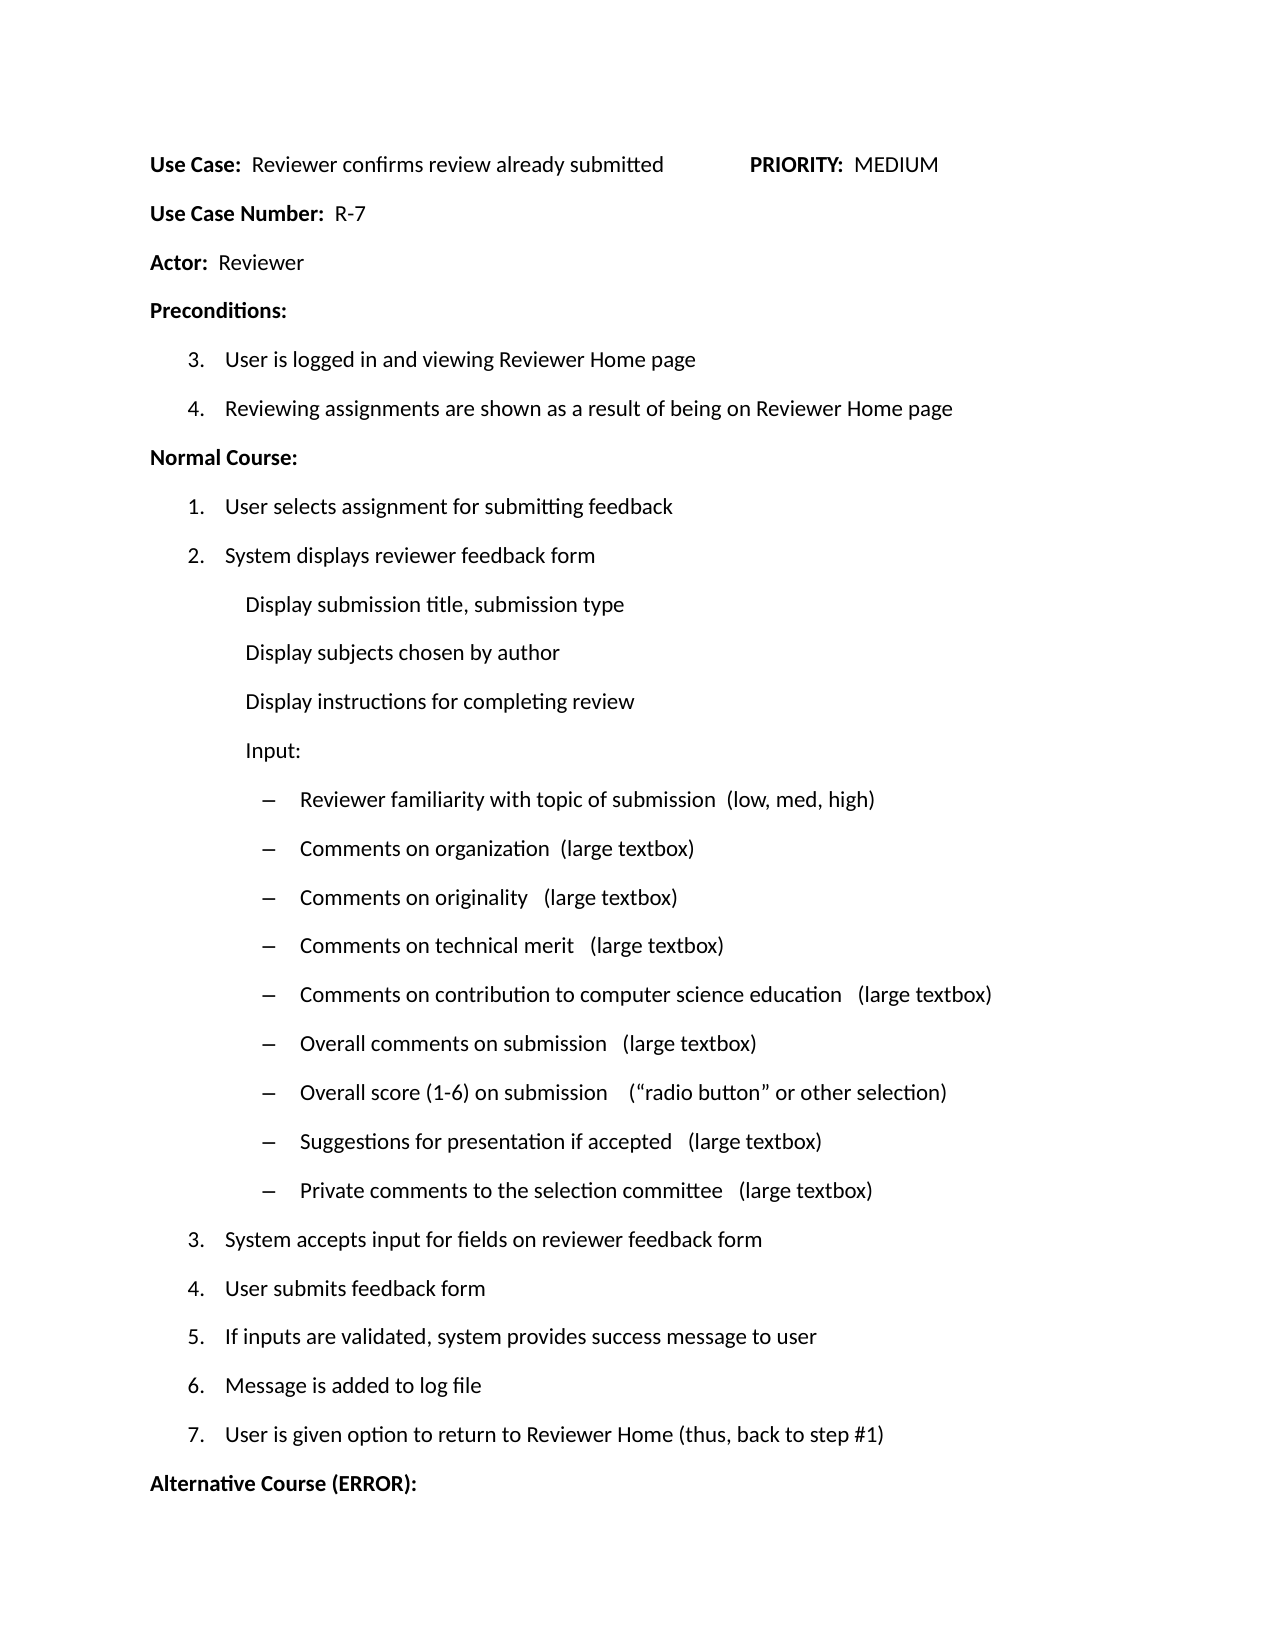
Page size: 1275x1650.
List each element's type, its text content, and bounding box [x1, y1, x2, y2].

list User is logged in and viewing Reviewer Home page [187, 345, 1125, 373]
list If inputs are validated, system provides success message to user [187, 1322, 1125, 1351]
list Comments on originality (large textbox) [262, 883, 1125, 911]
text Display subjects chosen by author [150, 638, 1125, 667]
list Message is added to log file [187, 1371, 1125, 1399]
list Private comments to the selection committee (large textbox) [262, 1176, 1125, 1204]
list Comments on contribution to computer science education (large textbox) [262, 981, 1125, 1008]
list User selects assignment for submitting feedback [187, 492, 1125, 520]
text Normal Course: [150, 443, 1125, 471]
list Comments on organization (large textbox) [262, 834, 1125, 862]
list Overall score (1-6) on submission (“radio button” or other selection) [262, 1078, 1125, 1106]
list Input: [187, 736, 1125, 764]
list Reviewing assignments are shown as a result of being on Reviewer Home page [187, 394, 1125, 422]
text Use Case: Reviewer confirms review already submitted PRIORITY: MEDIUM [150, 150, 1125, 178]
list Overall comments on submission (large textbox) [262, 1029, 1125, 1057]
text Alternative Course (ERROR): [150, 1469, 1125, 1497]
list User submits feedback form [187, 1274, 1125, 1302]
list Suggestions for presentation if accepted (large textbox) [262, 1127, 1125, 1155]
list User is given option to return to Reviewer Home (thus, back to step #1) [187, 1420, 1125, 1448]
list Reviewer familiarity with topic of submission (low, med, high) [262, 785, 1125, 813]
list System displays reviewer feedback form [187, 541, 1125, 569]
text Display instructions for completing review [150, 687, 1125, 715]
text Use Case Number: R-7 [150, 199, 1125, 227]
list Comments on technical merit (large textbox) [262, 932, 1125, 960]
list Display submission title, submission type [187, 590, 1125, 618]
list System accepts input for fields on reviewer feedback form [187, 1225, 1125, 1253]
text Actor: Reviewer [150, 248, 1125, 276]
text Preconditions: [150, 297, 1125, 324]
